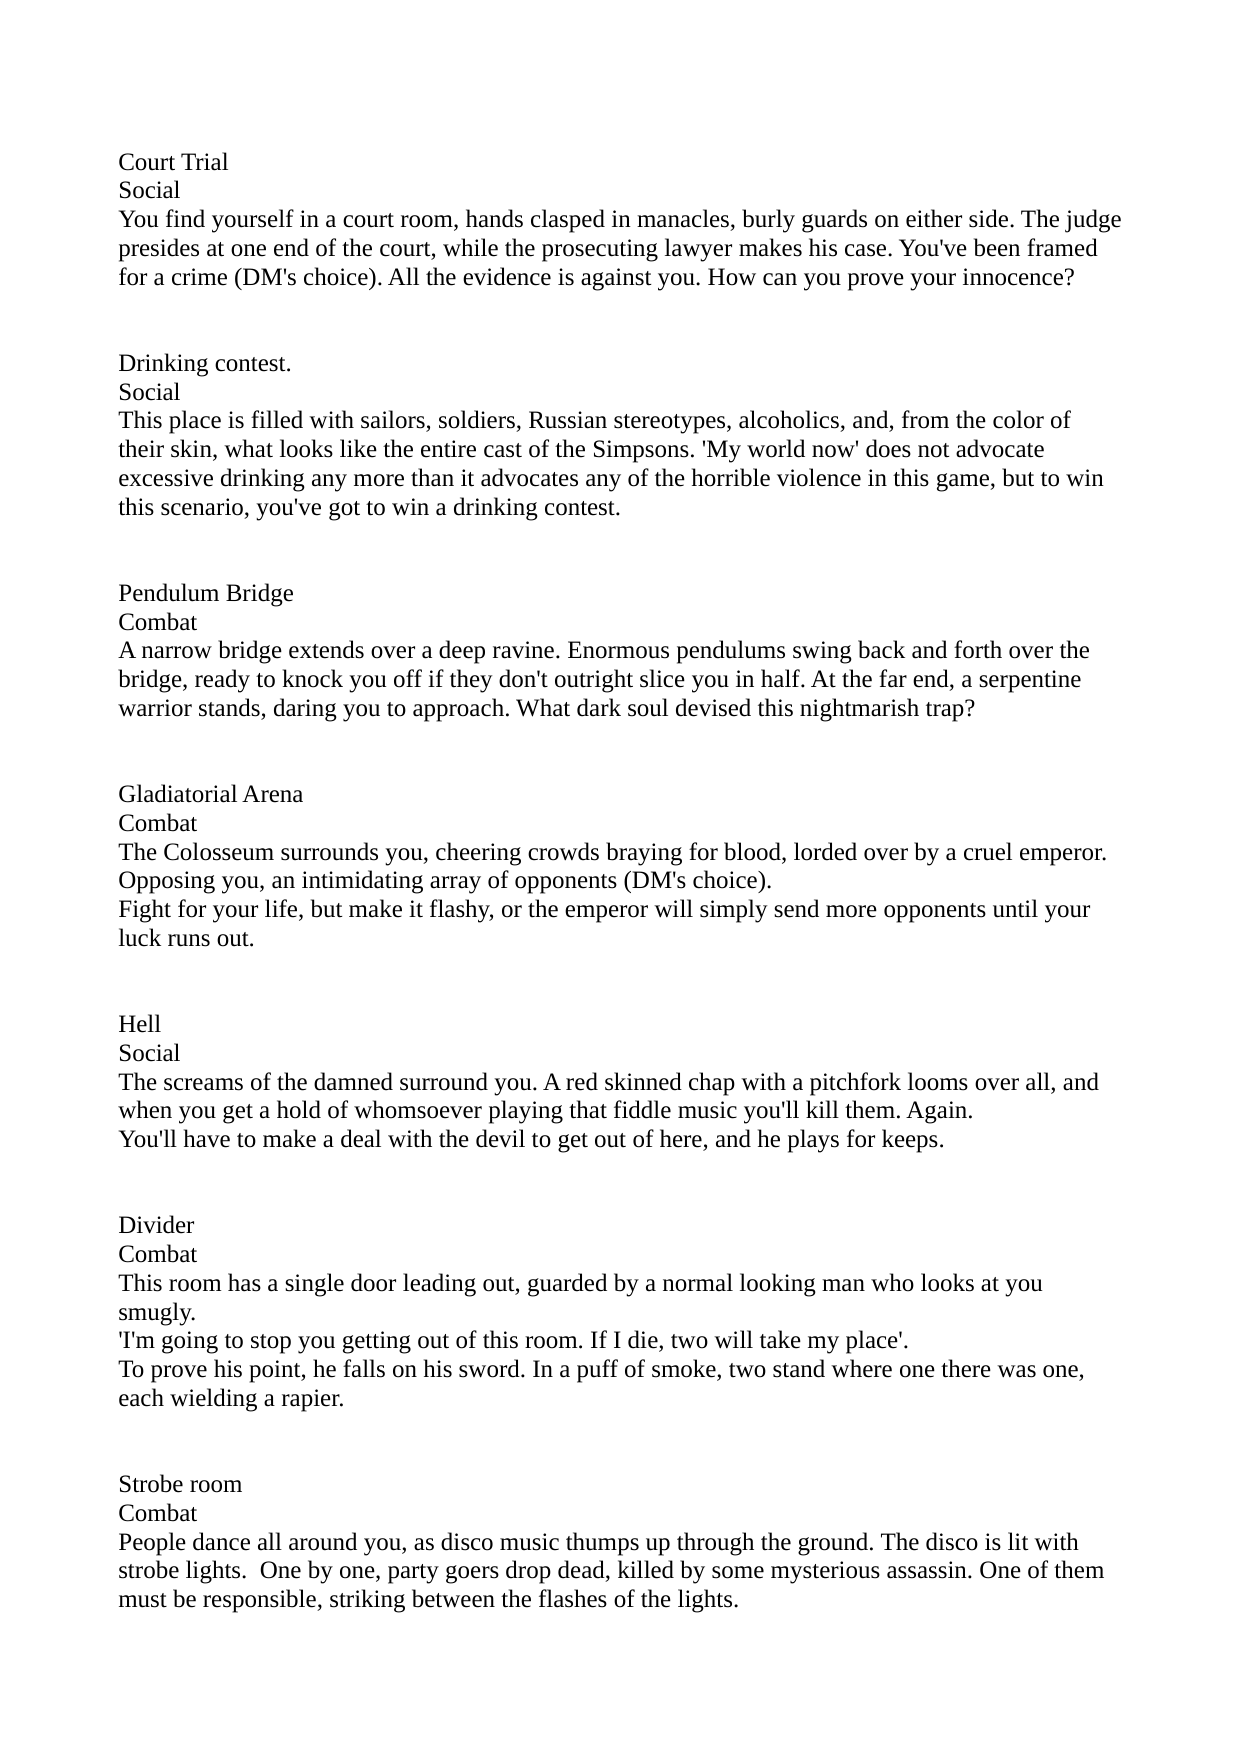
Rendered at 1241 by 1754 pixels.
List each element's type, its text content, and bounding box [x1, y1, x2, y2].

text Divider [118, 1211, 1122, 1239]
text Combat This room has a single door leading out, guarded by a normal looking man who looks at you smugly. 'I'm going to stop you getting out of this room. If I die, two will take my place'. To prove his point, he falls on his sword. In a puff of smoke, two stand where one there was one, each wielding a rapier. [118, 1239, 1122, 1412]
text Drinking contest. [118, 348, 1122, 377]
text This place is filled with sailors, soldiers, Russian stereotypes, alcoholics, and, from the color of their skin, what looks like the entire cast of the Simpsons. 'My world now' does not advocate excessive drinking any more than it advocates any of the horrible violence in this game, but to win this scenario, you've got to win a drinking contest. [118, 406, 1122, 521]
text Social [118, 176, 1122, 204]
text Pendulum Bridge [118, 578, 1122, 607]
text Social The screams of the damned surround you. A red skinned chap with a pitchfork looms over all, and when you get a hold of whomsoever playing that fiddle music you'll kill them. Again. You'll have to make a deal with the devil to get out of here, and he plays for keeps. [118, 1038, 1122, 1153]
text A narrow bridge extends over a deep ravine. Enormous pendulums swing back and forth over the bridge, ready to knock you off if they don't outright slice you in half. At the far end, a serpentine warrior stands, daring you to approach. What dark soul devised this nightmarish trap? [118, 636, 1122, 722]
text Combat [118, 808, 1122, 837]
text Combat People dance all around you, as disco music thumps up through the ground. The disco is lit with strobe lights. One by one, party goers drop dead, killed by some mysterious assassin. One of them must be responsible, striking between the flashes of the lights. [118, 1498, 1122, 1613]
text The Colosseum surrounds you, cheering crowds braying for blood, lorded over by a cruel emperor. Opposing you, an intimidating array of opponents (DM's choice). [118, 837, 1122, 894]
text Court Trial [118, 147, 1122, 176]
text Fight for your life, but make it flashy, or the emperor will simply send more opponents until your luck runs out. [118, 894, 1122, 952]
text Gladiatorial Arena [118, 779, 1122, 808]
text You find yourself in a court room, hands clasped in manacles, burly guards on either side. The judge presides at one end of the court, while the prosecuting lawyer makes his case. You've been framed for a crime (DM's choice). All the evidence is against you. How can you prove your innocence? [118, 204, 1122, 291]
text Hell [118, 1009, 1122, 1038]
text Strobe room [118, 1469, 1122, 1498]
text Combat [118, 607, 1122, 636]
text Social [118, 377, 1122, 406]
